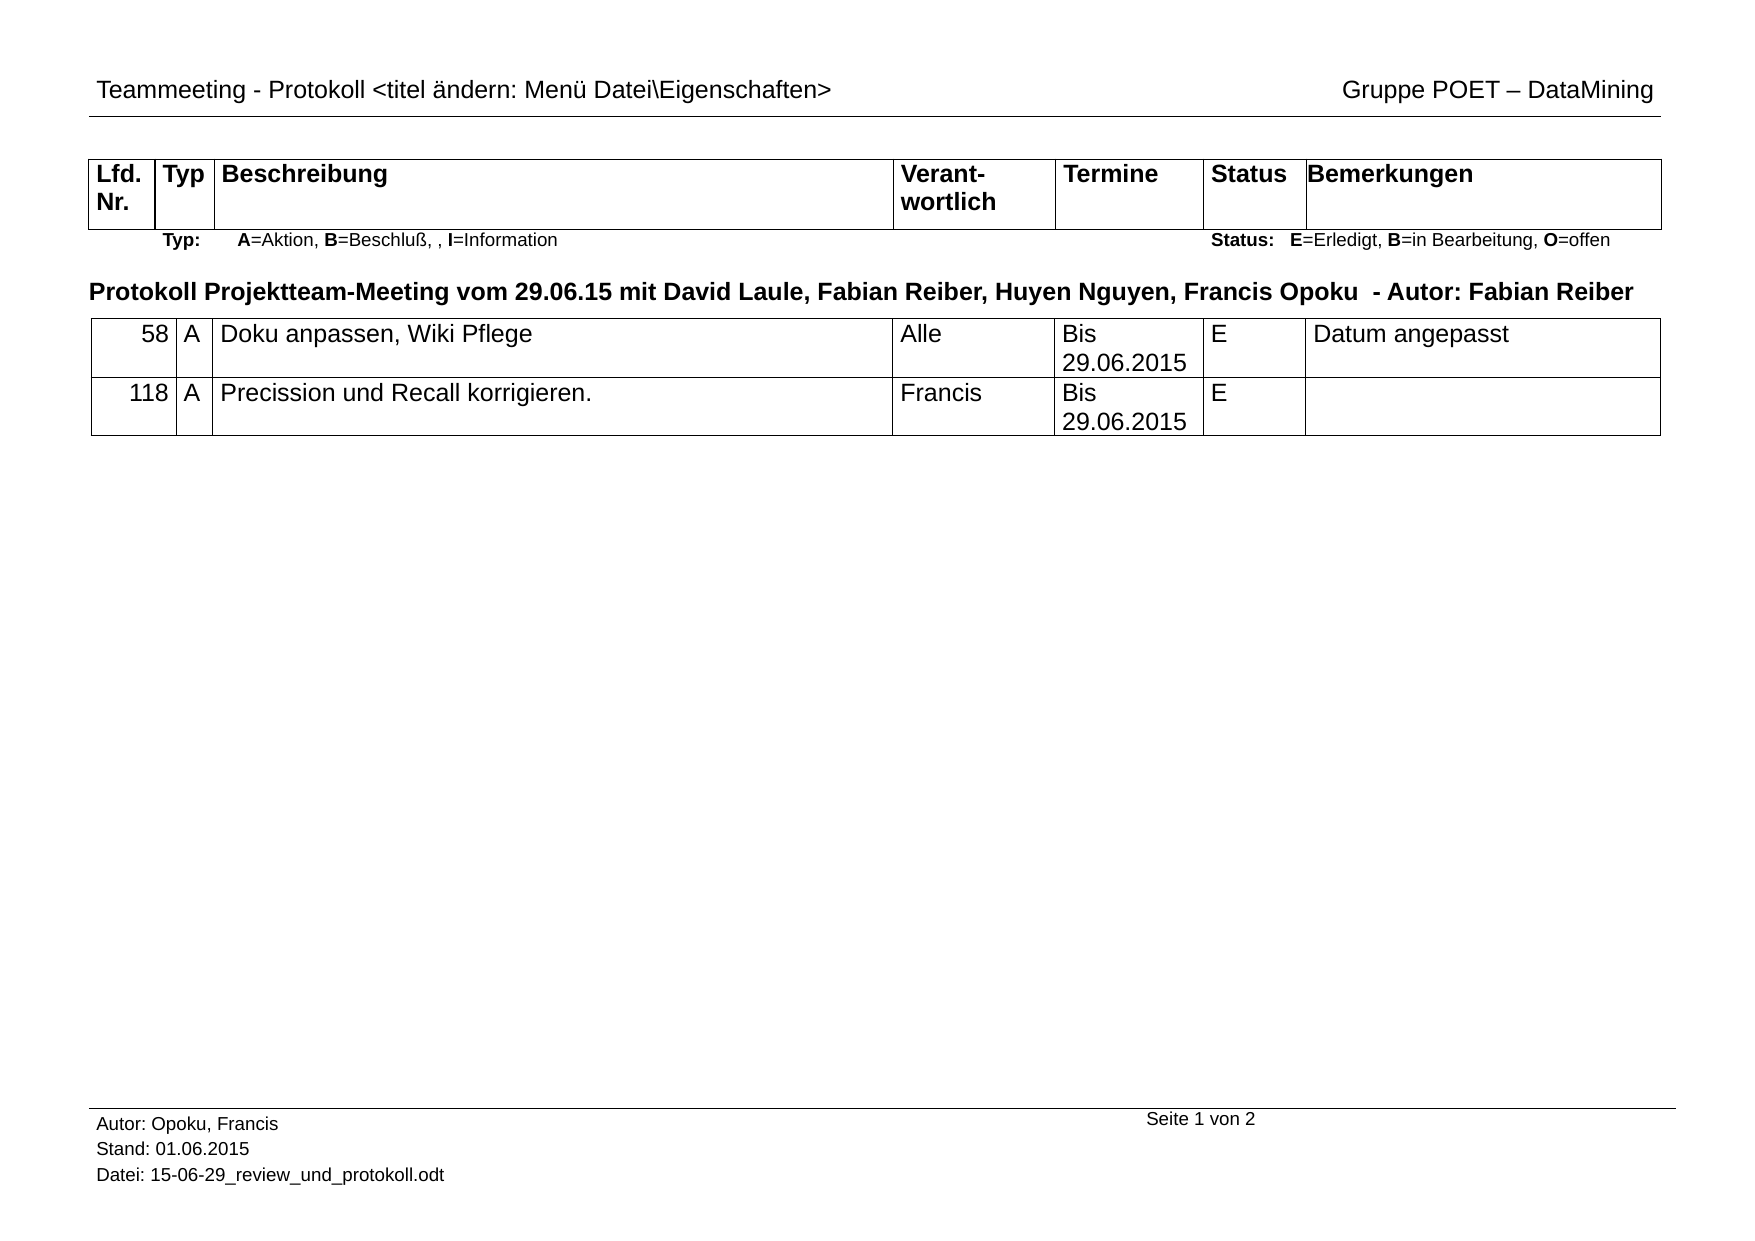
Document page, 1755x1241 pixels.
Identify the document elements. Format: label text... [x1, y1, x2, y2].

table_header E [1204, 319, 1305, 377]
table_cell E [1204, 378, 1305, 435]
table_cell 118 [92, 378, 176, 435]
table_cell Bis 29.06.2015 [1055, 378, 1203, 435]
text Protokoll Projektteam-Meeting vom 29.06.15 mit David Laule, Fabian Reiber, Huyen Nguyen, Francis Opoku - Autor: Fabian Reiber [89, 277, 1666, 306]
table_cell Precission und Recall korrigieren. [213, 378, 892, 435]
table_cell A [177, 378, 212, 435]
table_header A [177, 319, 212, 377]
table_header Alle [893, 319, 1054, 377]
table_header Bis 29.06.2015 [1055, 319, 1203, 377]
table_cell [1306, 378, 1660, 435]
table_header 58 [92, 319, 176, 377]
table_header Datum angepasst [1306, 319, 1660, 377]
table_cell Francis [893, 378, 1054, 435]
table_header Doku anpassen, Wiki Pflege [213, 319, 892, 377]
